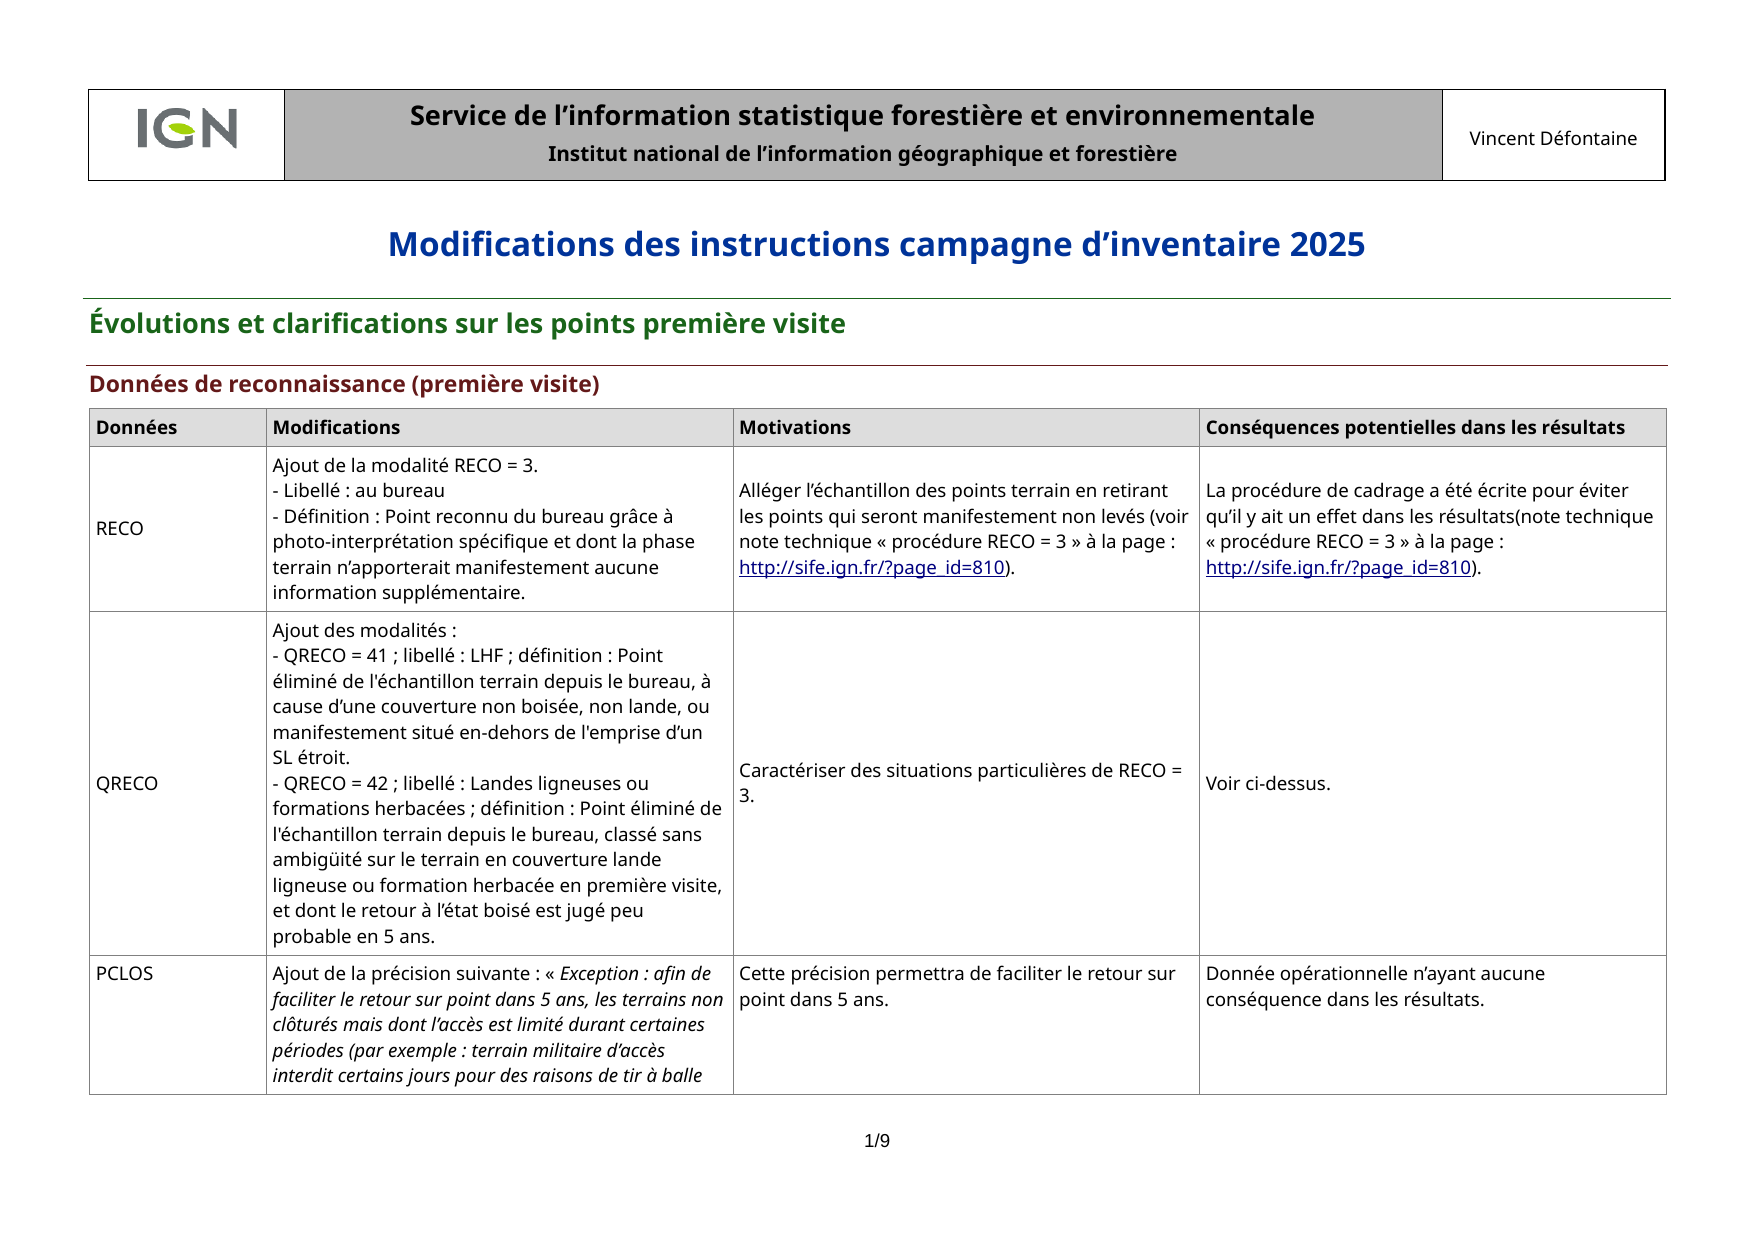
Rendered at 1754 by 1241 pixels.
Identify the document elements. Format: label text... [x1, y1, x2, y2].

table_cell Ajout des modalités : - QRECO = 41 ; libellé : LHF ; définition : Point éliminé de l'échantillon terrain depuis le bureau, à cause d’une couverture non boisée, non lande, ou manifestement situé en-dehors de l'emprise d’un SL étroit. - QRECO = 42 ; libellé : Landes ligneuses ou formations herbacées ; définition : Point éliminé de l'échantillon terrain depuis le bureau, classé sans ambigüité sur le terrain en couverture lande ligneuse ou formation herbacée en première visite, et dont le retour à l’état boisé est jugé peu probable en 5 ans. [267, 612, 733, 955]
table_header Données [90, 409, 266, 446]
table_cell Voir ci-dessus. [1200, 612, 1666, 955]
table_cell PCLOS [90, 956, 266, 1094]
subtitle Modifications des instructions campagne d’inventaire 2025 [89, 221, 1665, 266]
table_cell Caractériser des situations particulières de RECO = 3. [734, 612, 1199, 955]
table_cell Ajout de la précision suivante : « Exception : afin de faciliter le retour sur point dans 5 ans, les terrains non clôturés mais dont l’accès est limité durant certaines périodes (par exemple : terrain militaire d’accès interdit certains jours pour des raisons de tir à balle [267, 956, 733, 1094]
subtitle Données de reconnaissance (première visite) [86, 366, 1668, 402]
subtitle Évolutions et clarifications sur les points première visite [83, 299, 1671, 347]
table_header Modifications [267, 409, 733, 446]
table_cell Cette précision permettra de faciliter le retour sur point dans 5 ans. [734, 956, 1199, 1094]
table_cell Ajout de la modalité RECO = 3. - Libellé : au bureau - Définition : Point reconnu du bureau grâce à photo-interprétation spécifique et dont la phase terrain n’apporterait manifestement aucune information supplémentaire. [267, 447, 733, 611]
table_header Motivations [734, 409, 1199, 446]
table_cell Alléger l’échantillon des points terrain en retirant les points qui seront manifestement non levés (voir note technique « procédure RECO = 3 » à la page : http://sife.ign.fr/?page_id=810). [734, 447, 1199, 611]
picture [121, 94, 253, 162]
table_cell Donnée opérationnelle n’ayant aucune conséquence dans les résultats. [1200, 956, 1666, 1094]
table_cell La procédure de cadrage a été écrite pour éviter qu’il y ait un effet dans les résultats(note technique « procédure RECO = 3 » à la page : http://sife.ign.fr/?page_id=810). [1200, 447, 1666, 611]
table_cell RECO [90, 447, 266, 611]
table_cell QRECO [90, 612, 266, 955]
table_header Conséquences potentielles dans les résultats [1200, 409, 1666, 446]
